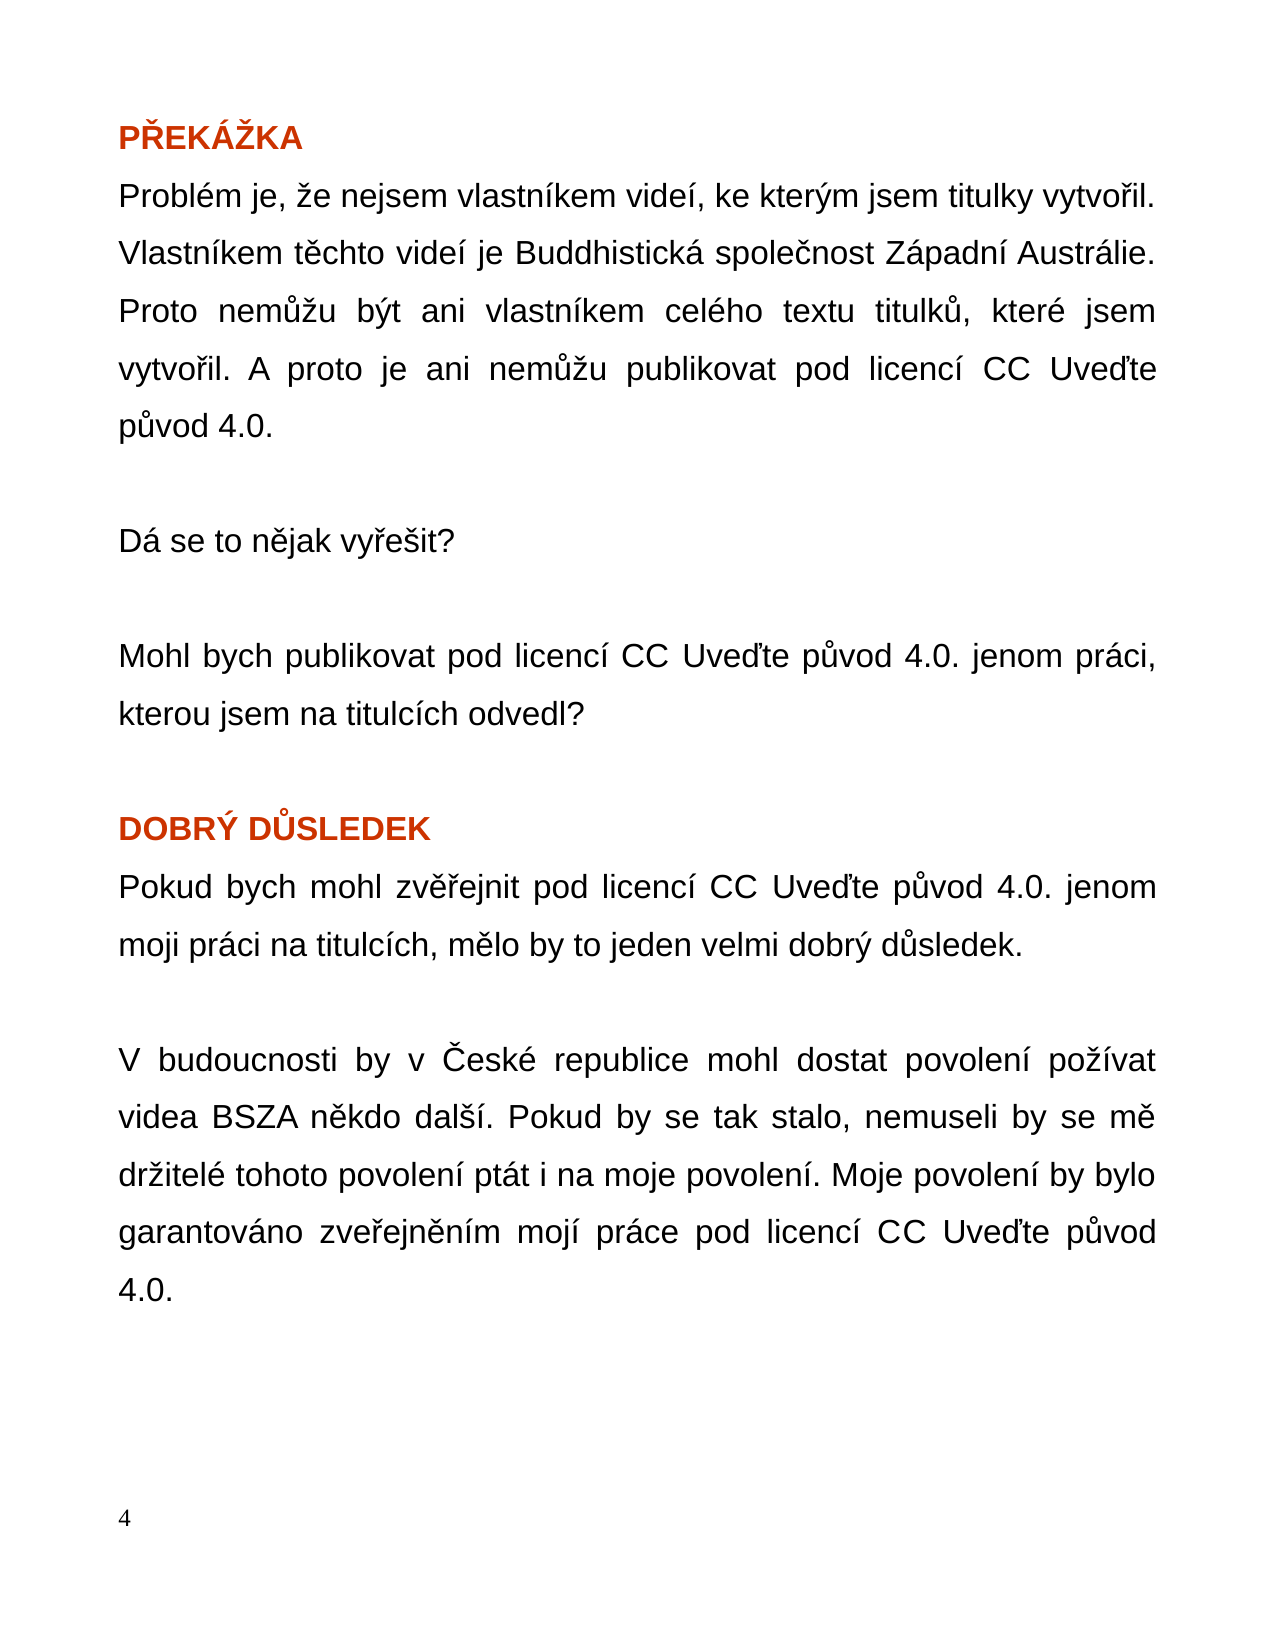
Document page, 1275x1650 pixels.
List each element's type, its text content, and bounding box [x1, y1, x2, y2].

text PŘEKÁŽKA [118, 118, 1157, 157]
text V budoucnosti by v České republice mohl dostat povolení požívat videa BSZA někdo další. Pokud by se tak stalo, nemuseli by se mě držitelé tohoto povolení ptát i na moje povolení. Moje povolení by bylo garantováno zveřejněním mojí práce pod licencí CC Uveďte původ 4.0. [118, 1040, 1157, 1309]
text Pokud bych mohl zvěřejnit pod licencí CC Uveďte původ 4.0. jenom moji práci na titulcích, mělo by to jeden velmi dobrý důsledek. [118, 867, 1157, 963]
text Problém je, že nejsem vlastníkem videí, ke kterým jsem titulky vytvořil. Vlastníkem těchto videí je Buddhistická společnost Západní Austrálie. Proto nemůžu být ani vlastníkem celého textu titulků, které jsem vytvořil. A proto je ani nemůžu publikovat pod licencí CC Uveďte původ 4.0. [118, 176, 1157, 444]
text DOBRÝ DŮSLEDEK [118, 809, 1157, 848]
text Mohl bych publikovat pod licencí CC Uveďte původ 4.0. jenom práci, kterou jsem na titulcích odvedl? [118, 637, 1157, 733]
text Dá se to nějak vyřešit? [118, 521, 1157, 560]
